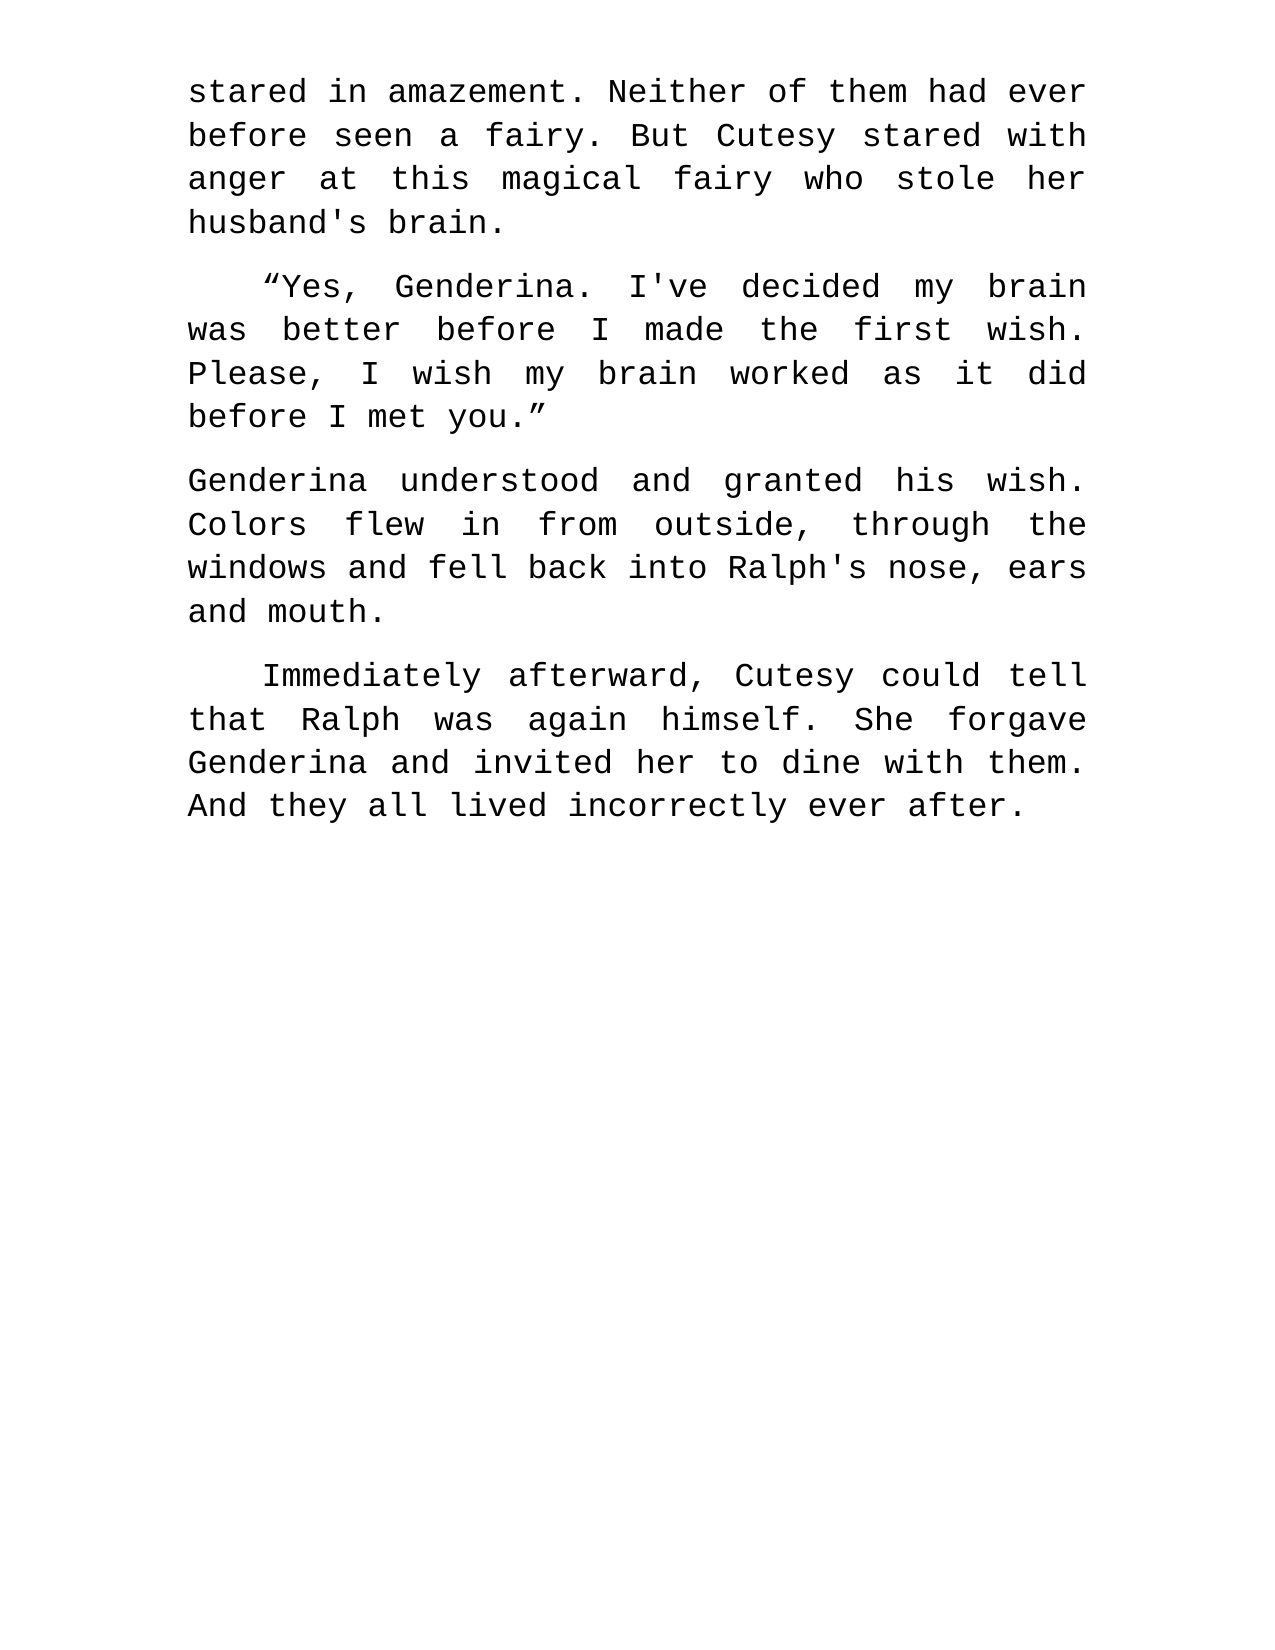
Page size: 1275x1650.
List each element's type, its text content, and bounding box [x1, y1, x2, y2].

text “Yes, Genderina. I've decided my brain was better before I made the first wish. Please, I wish my brain worked as it did before I met you.” [187, 269, 1087, 438]
text Immediately afterward, Cutesy could tell that Ralph was again himself. She forgave Genderina and invited her to dine with them. And they all lived incorrectly ever after. [187, 659, 1087, 827]
text Genderina understood and granted his wish. Colors flew in from outside, through the windows and fell back into Ralph's nose, ears and mouth. [187, 464, 1087, 632]
text stared in amazement. Neither of them had ever before seen a fairy. But Cutesy stared with anger at this magical fairy who stole her husband's brain. [187, 75, 1087, 243]
